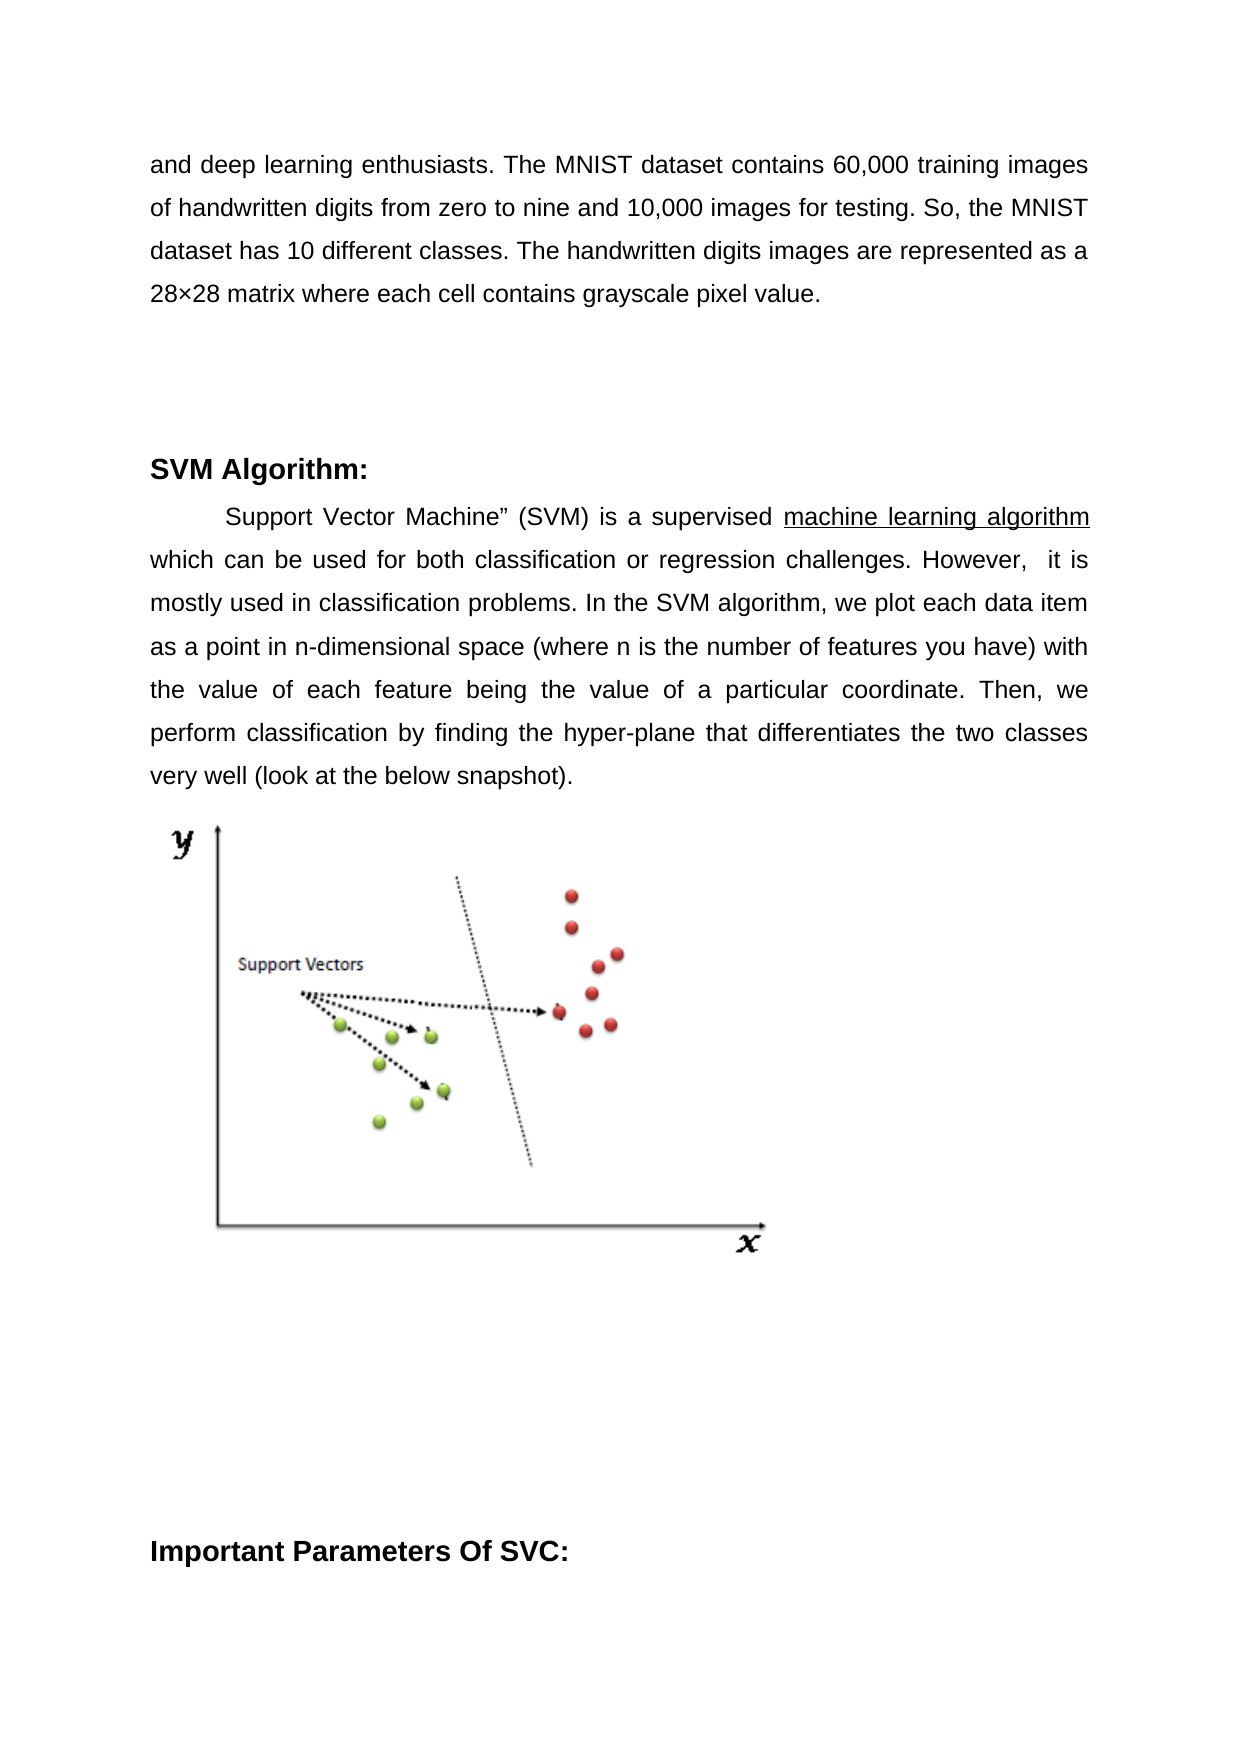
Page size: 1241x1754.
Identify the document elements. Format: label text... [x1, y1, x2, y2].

picture [150, 804, 791, 1262]
text Important Parameters Of SVC: [150, 1534, 1090, 1567]
text SVM Algorithm: [150, 452, 1090, 485]
text Support Vector Machine” (SVM) is a supervised machine learning algorithm which can be used for both classification or regression challenges. However, it is mostly used in classification problems. In the SVM algorithm, we plot each data item as a point in n-dimensional space (where n is the number of features you have) with the value of each feature being the value of a particular coordinate. Then, we perform classification by finding the hyper-plane that differentiates the two classes very well (look at the below snapshot). [150, 502, 1090, 790]
text and deep learning enthusiasts. The MNIST dataset contains 60,000 training images of handwritten digits from zero to nine and 10,000 images for testing. So, the MNIST dataset has 10 different classes. The handwritten digits images are represented as a 28×28 matrix where each cell contains grayscale pixel value. [150, 150, 1090, 308]
